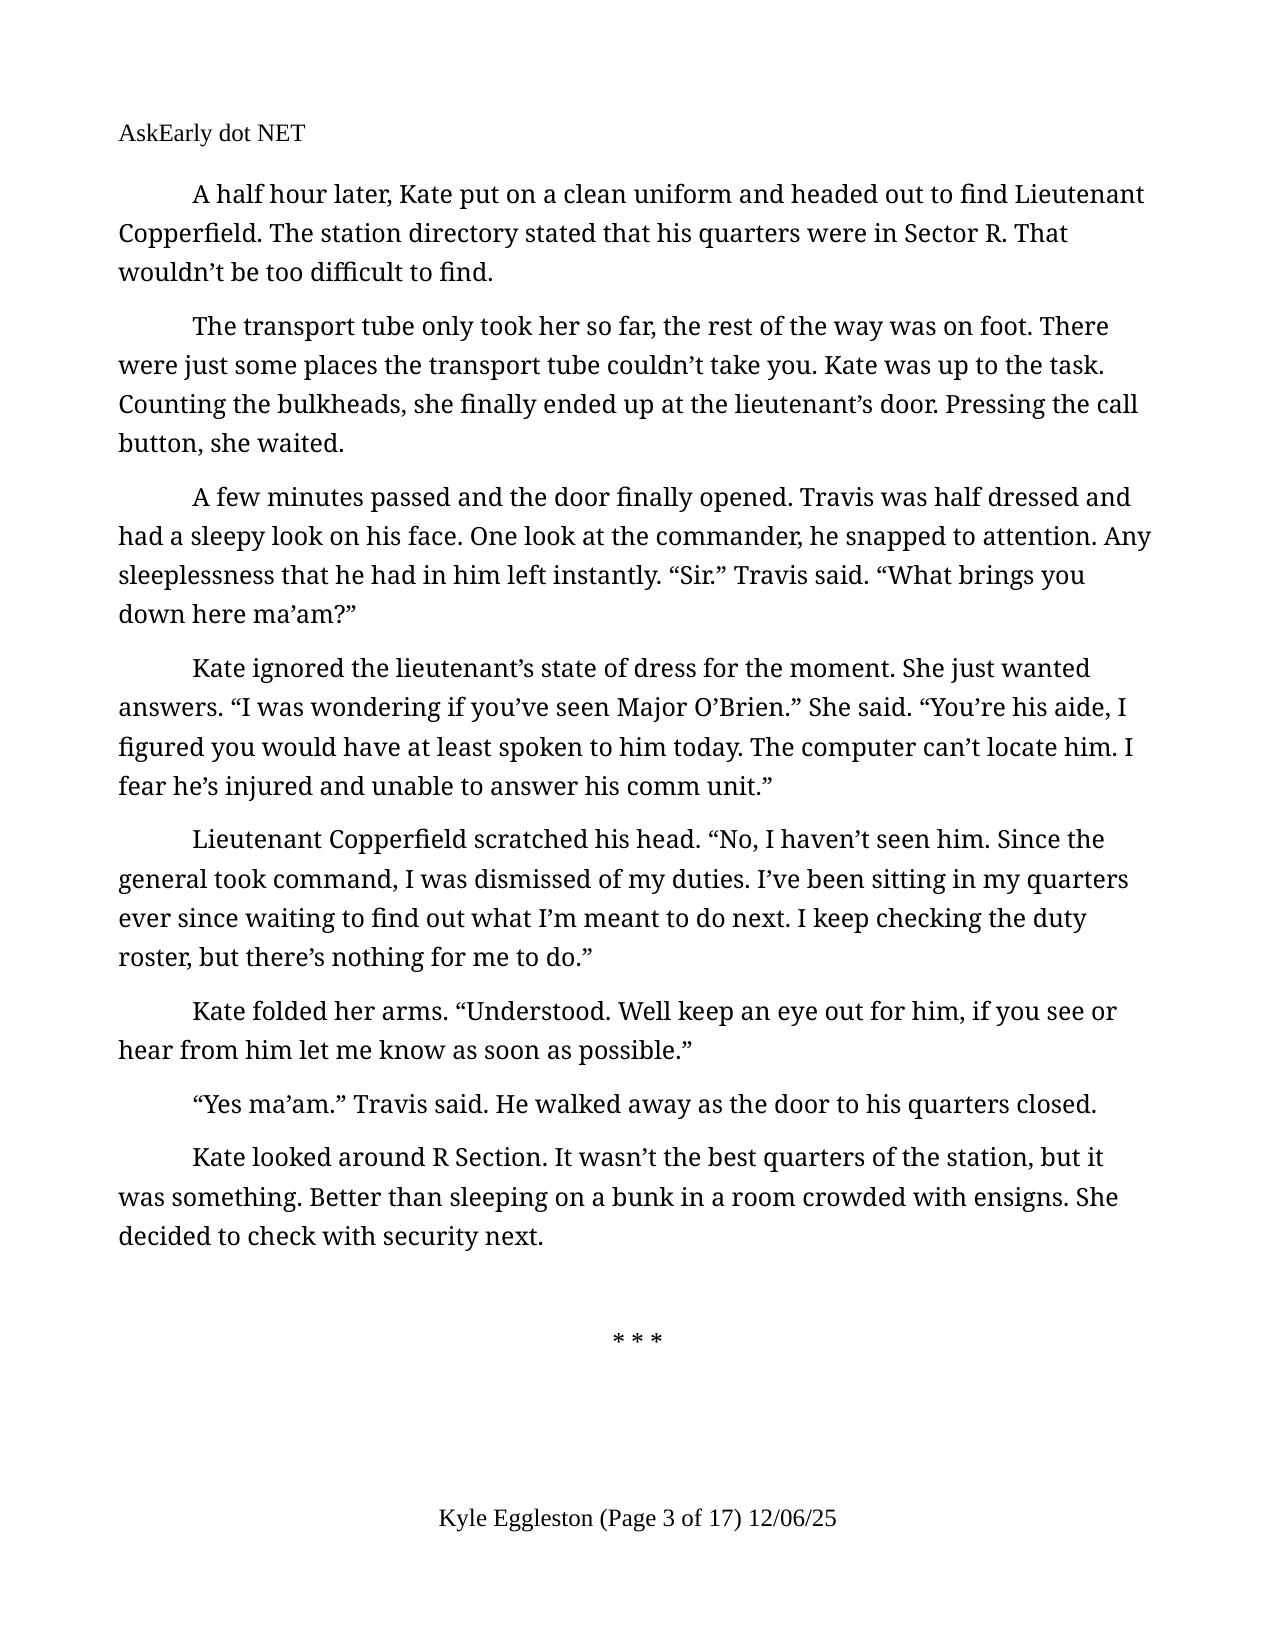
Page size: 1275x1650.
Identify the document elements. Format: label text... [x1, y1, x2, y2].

text Kate ignored the lieutenant’s state of dress for the moment. She just wanted answers. “I was wondering if you’ve seen Major O’Brien.” She said. “You’re his aide, I figured you would have at least spoken to him today. The computer can’t locate him. I fear he’s injured and unable to answer his comm unit.” [118, 651, 1157, 802]
text The transport tube only took her so far, the rest of the way was on foot. There were just some places the transport tube couldn’t take you. Kate was up to the task. Counting the bulkheads, she finally ended up at the lieutenant’s door. Pressing the call button, she waited. [118, 308, 1157, 460]
text Lieutenant Copperfield scratched his head. “No, I haven’t seen him. Since the general took command, I was dismissed of my duties. I’ve been sitting in my quarters ever since waiting to find out what I’m meant to do next. I keep checking the duty roster, but there’s nothing for me to do.” [118, 822, 1157, 974]
text Kate looked around R Section. It wasn’t the best quarters of the station, but it was something. Better than sleeping on a bunk in a room crowded with ensigns. She decided to check with security next. [118, 1140, 1157, 1252]
text * * * [118, 1326, 1157, 1360]
text A half hour later, Kate put on a clean uniform and headed out to find Lieutenant Copperfield. The station directory stated that his quarters were in Sector R. That wouldn’t be too difficult to find. [118, 176, 1157, 289]
text A few minutes passed and the door finally opened. Travis was half dressed and had a sleepy look on his face. One look at the commander, he snapped to attention. Any sleeplessness that he had in him left instantly. “Sir.” Travis said. “What brings you down here ma’am?” [118, 480, 1157, 631]
text Kate folded her arms. “Understood. Well keep an eye out for him, if you see or hear from him let me know as soon as possible.” [118, 993, 1157, 1067]
text “Yes ma’am.” Travis said. He walked away as the door to his quarters closed. [118, 1086, 1157, 1120]
